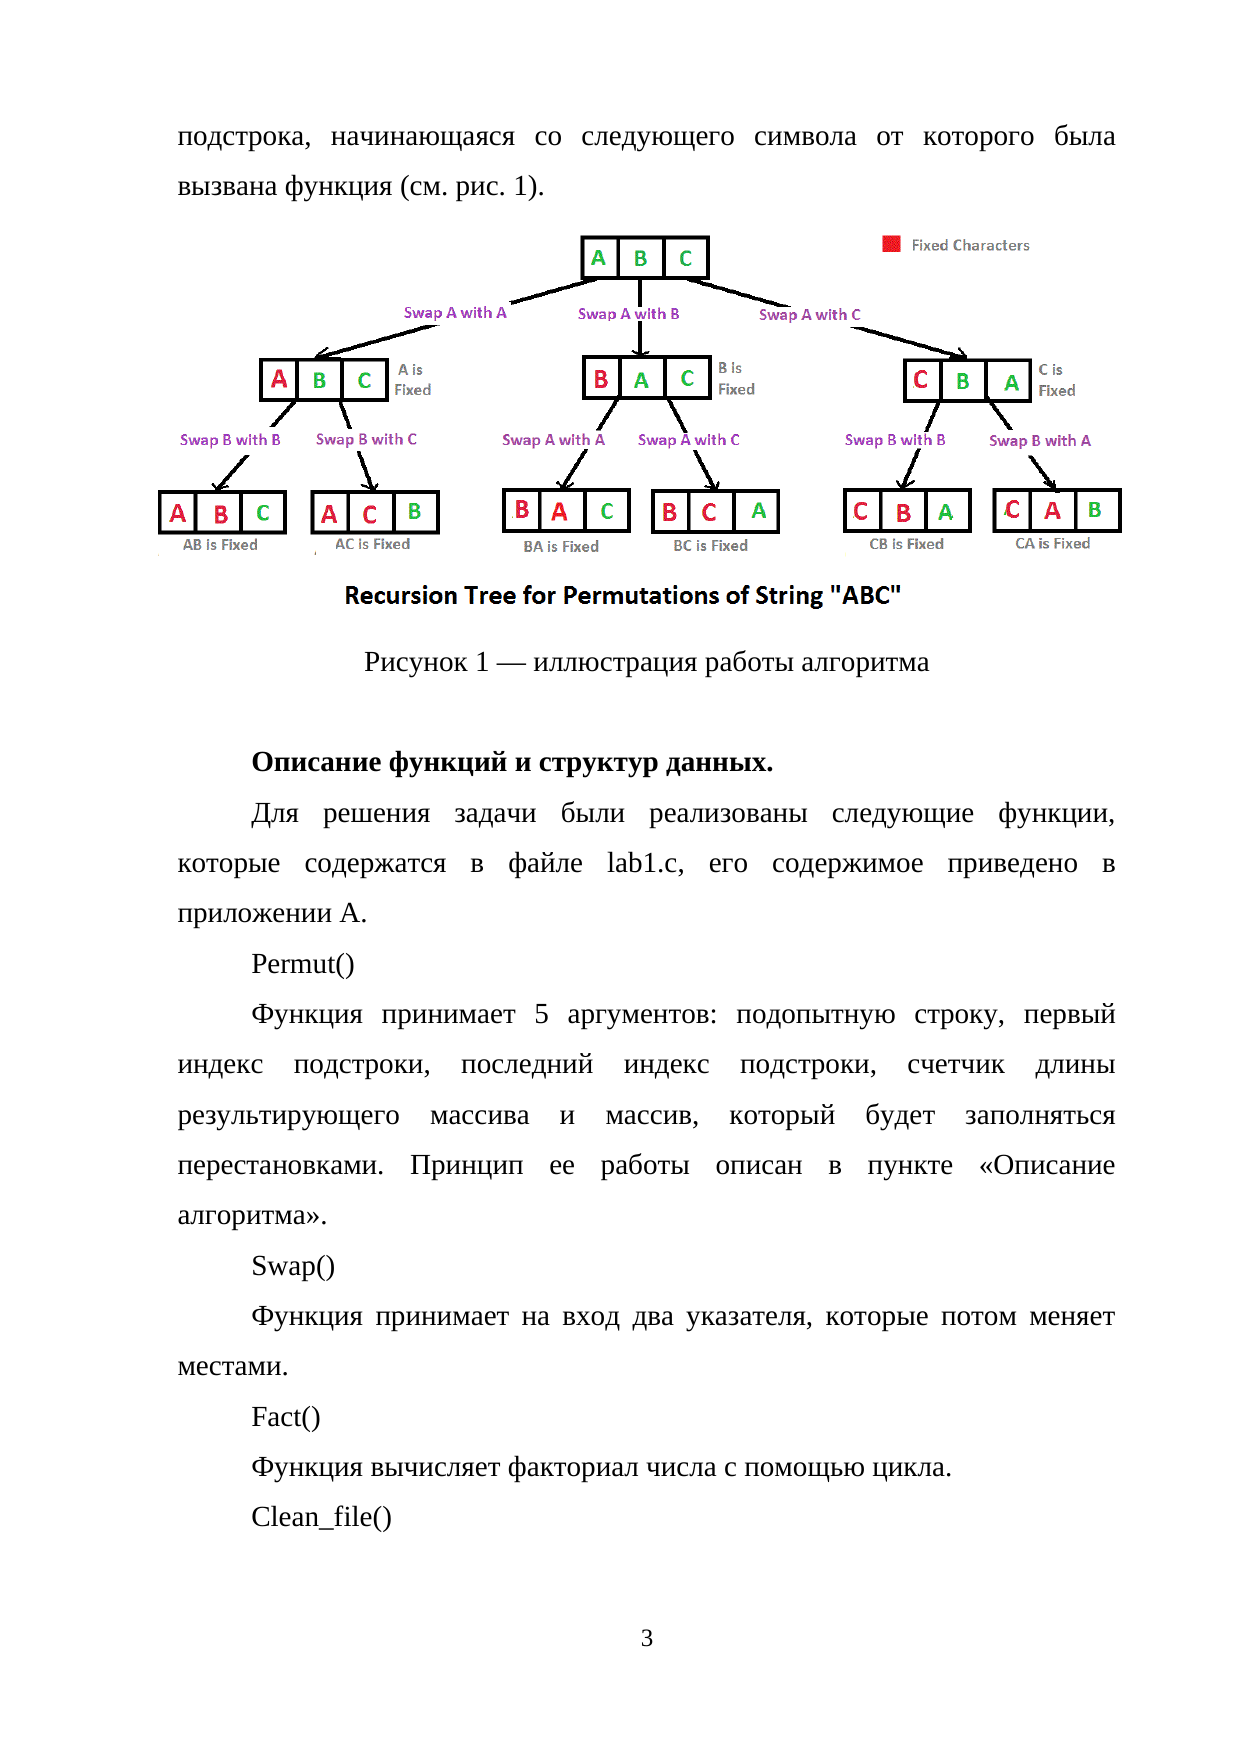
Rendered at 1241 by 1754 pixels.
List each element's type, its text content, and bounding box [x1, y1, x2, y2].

text Fact() [177, 1399, 1116, 1432]
text Функция принимает на вход два указателя, которые потом меняет местами. [177, 1298, 1116, 1382]
text Для решения задачи были реализованы следующие функции, которые содержатся в файле lab1.c, его содержимое приведено в приложении А. [177, 795, 1116, 929]
text Функция вычисляет факториал числа с помощью цикла. [177, 1449, 1116, 1482]
text Clean_file() [177, 1499, 1116, 1533]
text Функция принимает 5 аргументов: подопытную строку, первый индекс подстроки, последний индекс подстроки, счетчик длины результирующего массива и массив, который будет заполняться перестановками. Принцип ее работы описан в пункте «Описание алгоритма». [177, 996, 1116, 1231]
text Swap() [177, 1248, 1116, 1281]
picture [144, 218, 1149, 628]
text Описание функций и структур данных. [177, 744, 1116, 778]
text Permut() [177, 946, 1116, 979]
text Рисунок 1 — иллюстрация работы алгоритма [177, 628, 1116, 677]
text подстрока, начинающаяся со следующего символа от которого была вызвана функция (см. рис. 1). [177, 118, 1116, 202]
